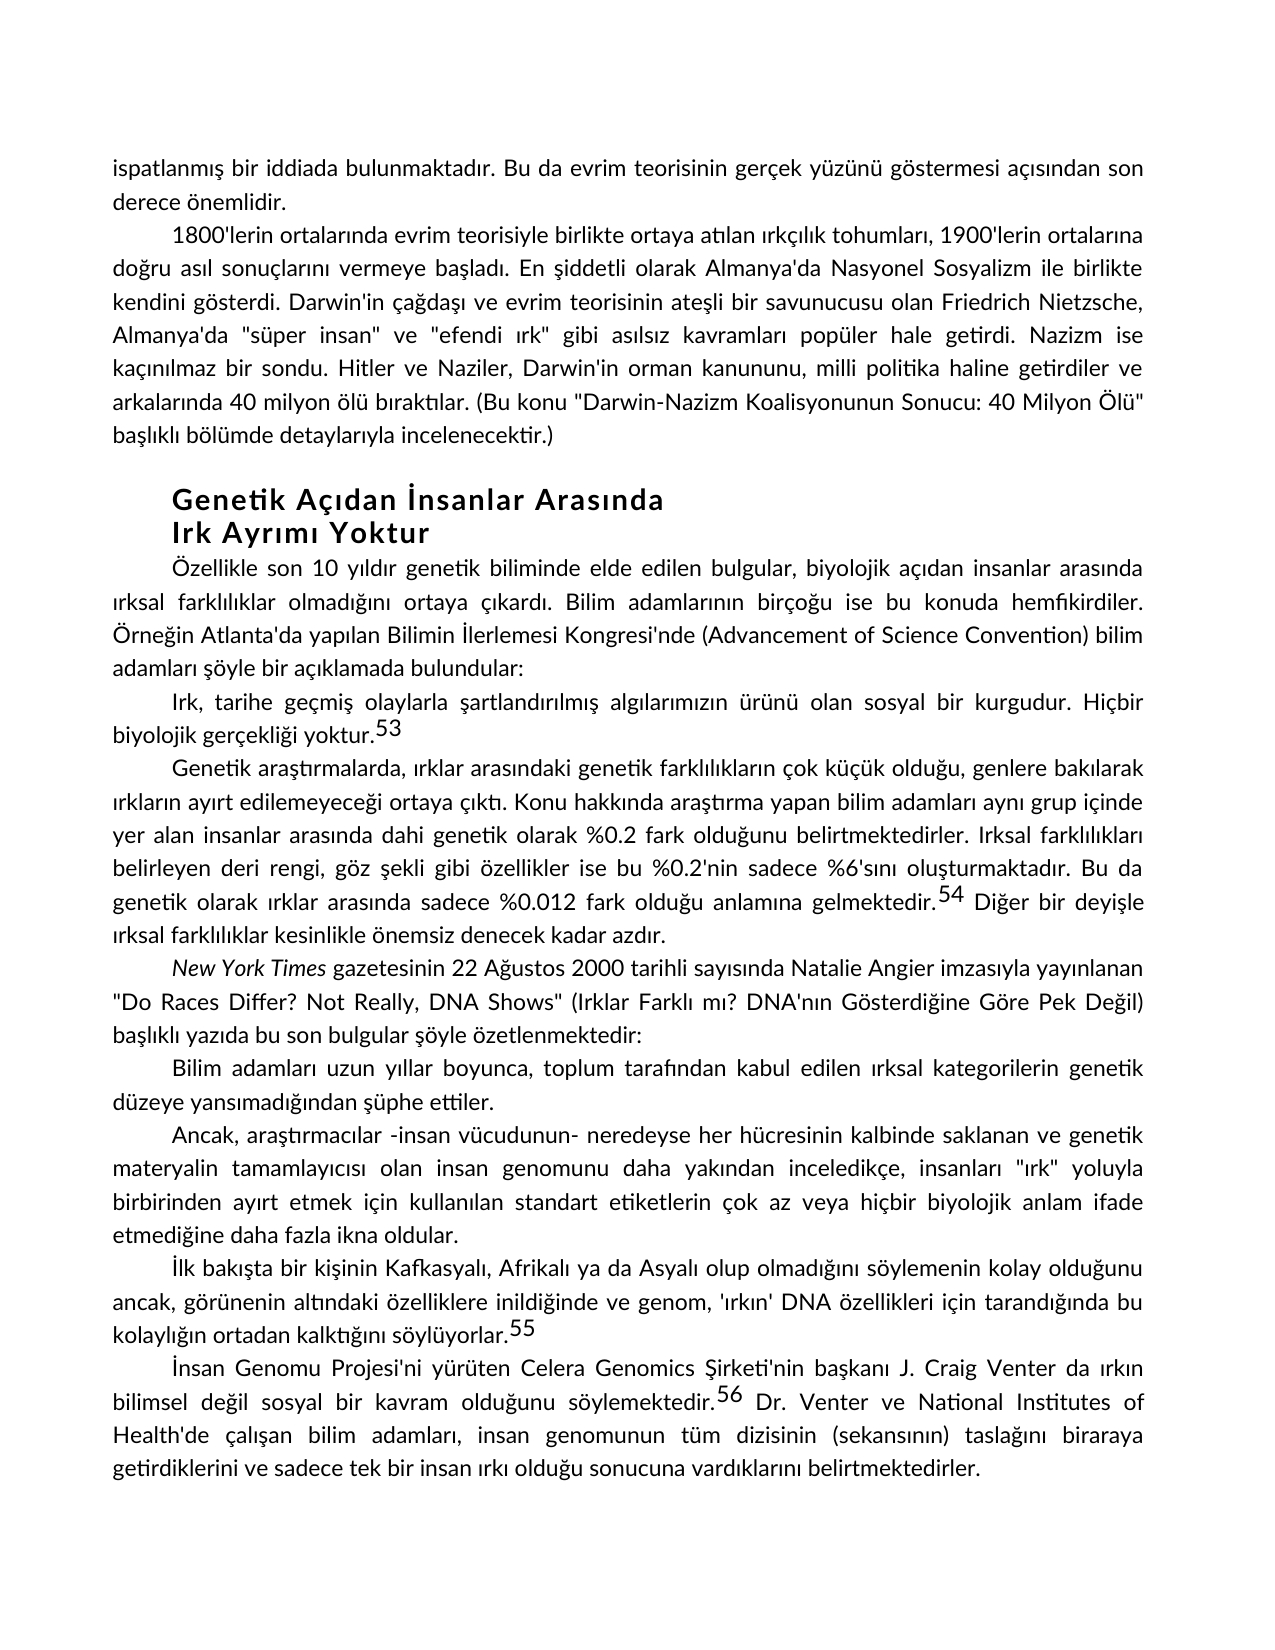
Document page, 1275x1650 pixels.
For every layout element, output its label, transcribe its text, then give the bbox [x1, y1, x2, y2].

text New York Times gazetesinin 22 Ağustos 2000 tarihli sayısında Natalie Angier imzasıyla yayınlanan "Do Races Differ? Not Really, DNA Shows" (Irklar Farklı mı? DNA'nın Gösterdiğine Göre Pek Değil) başlıklı yazıda bu son bulgular şöyle özetlenmektedir: [112, 950, 1145, 1050]
text Bilim adamları uzun yıllar boyunca, toplum tarafından kabul edilen ırksal kategorilerin genetik düzeye yansımadığından şüphe ettiler. [112, 1050, 1145, 1117]
text İnsan Genomu Projesi'ni yürüten Celera Genomics Şirketi'nin başkanı J. Craig Venter da ırkın bilimsel değil sosyal bir kavram olduğunu söylemektedir.56 Dr. Venter ve National Institutes of Health'de çalışan bilim adamları, insan genomunun tüm dizisinin (sekansının) taslağını biraraya getirdiklerini ve sadece tek bir insan ırkı olduğu sonucuna vardıklarını belirtmektedirler. [112, 1350, 1145, 1483]
text ispatlanmış bir iddiada bulunmaktadır. Bu da evrim teorisinin gerçek yüzünü göstermesi açısından son derece önemlidir. [112, 150, 1145, 217]
text Irk, tarihe geçmiş olaylarla şartlandırılmış algılarımızın ürünü olan sosyal bir kurgudur. Hiçbir biyolojik gerçekliği yoktur.53 [112, 683, 1145, 750]
text Genetik araştırmalarda, ırklar arasındaki genetik farklılıkların çok küçük olduğu, genlere bakılarak ırkların ayırt edilemeyeceği ortaya çıktı. Konu hakkında araştırma yapan bilim adamları aynı grup içinde yer alan insanlar arasında dahi genetik olarak %0.2 fark olduğunu belirtmektedirler. Irksal farklılıkları belirleyen deri rengi, göz şekli gibi özellikler ise bu %0.2'nin sadece %6'sını oluşturmaktadır. Bu da genetik olarak ırklar arasında sadece %0.012 fark olduğu anlamına gelmektedir.54 Diğer bir deyişle ırksal farklılıklar kesinlikle önemsiz denecek kadar azdır. [112, 750, 1145, 950]
text Genetik Açıdan İnsanlar Arasında [112, 483, 1145, 517]
text Ancak, araştırmacılar -insan vücudunun- neredeyse her hücresinin kalbinde saklanan ve genetik materyalin tamamlayıcısı olan insan genomunu daha yakından inceledikçe, insanları "ırk" yoluyla birbirinden ayırt etmek için kullanılan standart etiketlerin çok az veya hiçbir biyolojik anlam ifade etmediğine daha fazla ikna oldular. [112, 1117, 1145, 1250]
text Irk Ayrımı Yoktur [112, 517, 1145, 550]
text 1800'lerin ortalarında evrim teorisiyle birlikte ortaya atılan ırkçılık tohumları, 1900'lerin ortalarına doğru asıl sonuçlarını vermeye başladı. En şiddetli olarak Almanya'da Nasyonel Sosyalizm ile birlikte kendini gösterdi. Darwin'in çağdaşı ve evrim teorisinin ateşli bir savunucusu olan Friedrich Nietzsche, Almanya'da "süper insan" ve "efendi ırk" gibi asılsız kavramları popüler hale getirdi. Nazizm ise kaçınılmaz bir sondu. Hitler ve Naziler, Darwin'in orman kanununu, milli politika haline getirdiler ve arkalarında 40 milyon ölü bıraktılar. (Bu konu "Darwin-Nazizm Koalisyonunun Sonucu: 40 Milyon Ölü" başlıklı bölümde detaylarıyla incelenecektir.) [112, 217, 1145, 450]
text İlk bakışta bir kişinin Kafkasyalı, Afrikalı ya da Asyalı olup olmadığını söylemenin kolay olduğunu ancak, görünenin altındaki özelliklere inildiğinde ve genom, 'ırkın' DNA özellikleri için tarandığında bu kolaylığın ortadan kalktığını söylüyorlar.55 [112, 1250, 1145, 1350]
text Özellikle son 10 yıldır genetik biliminde elde edilen bulgular, biyolojik açıdan insanlar arasında ırksal farklılıklar olmadığını ortaya çıkardı. Bilim adamlarının birçoğu ise bu konuda hemfikirdiler. Örneğin Atlanta'da yapılan Bilimin İlerlemesi Kongresi'nde (Advancement of Science Convention) bilim adamları şöyle bir açıklamada bulundular: [112, 550, 1145, 683]
